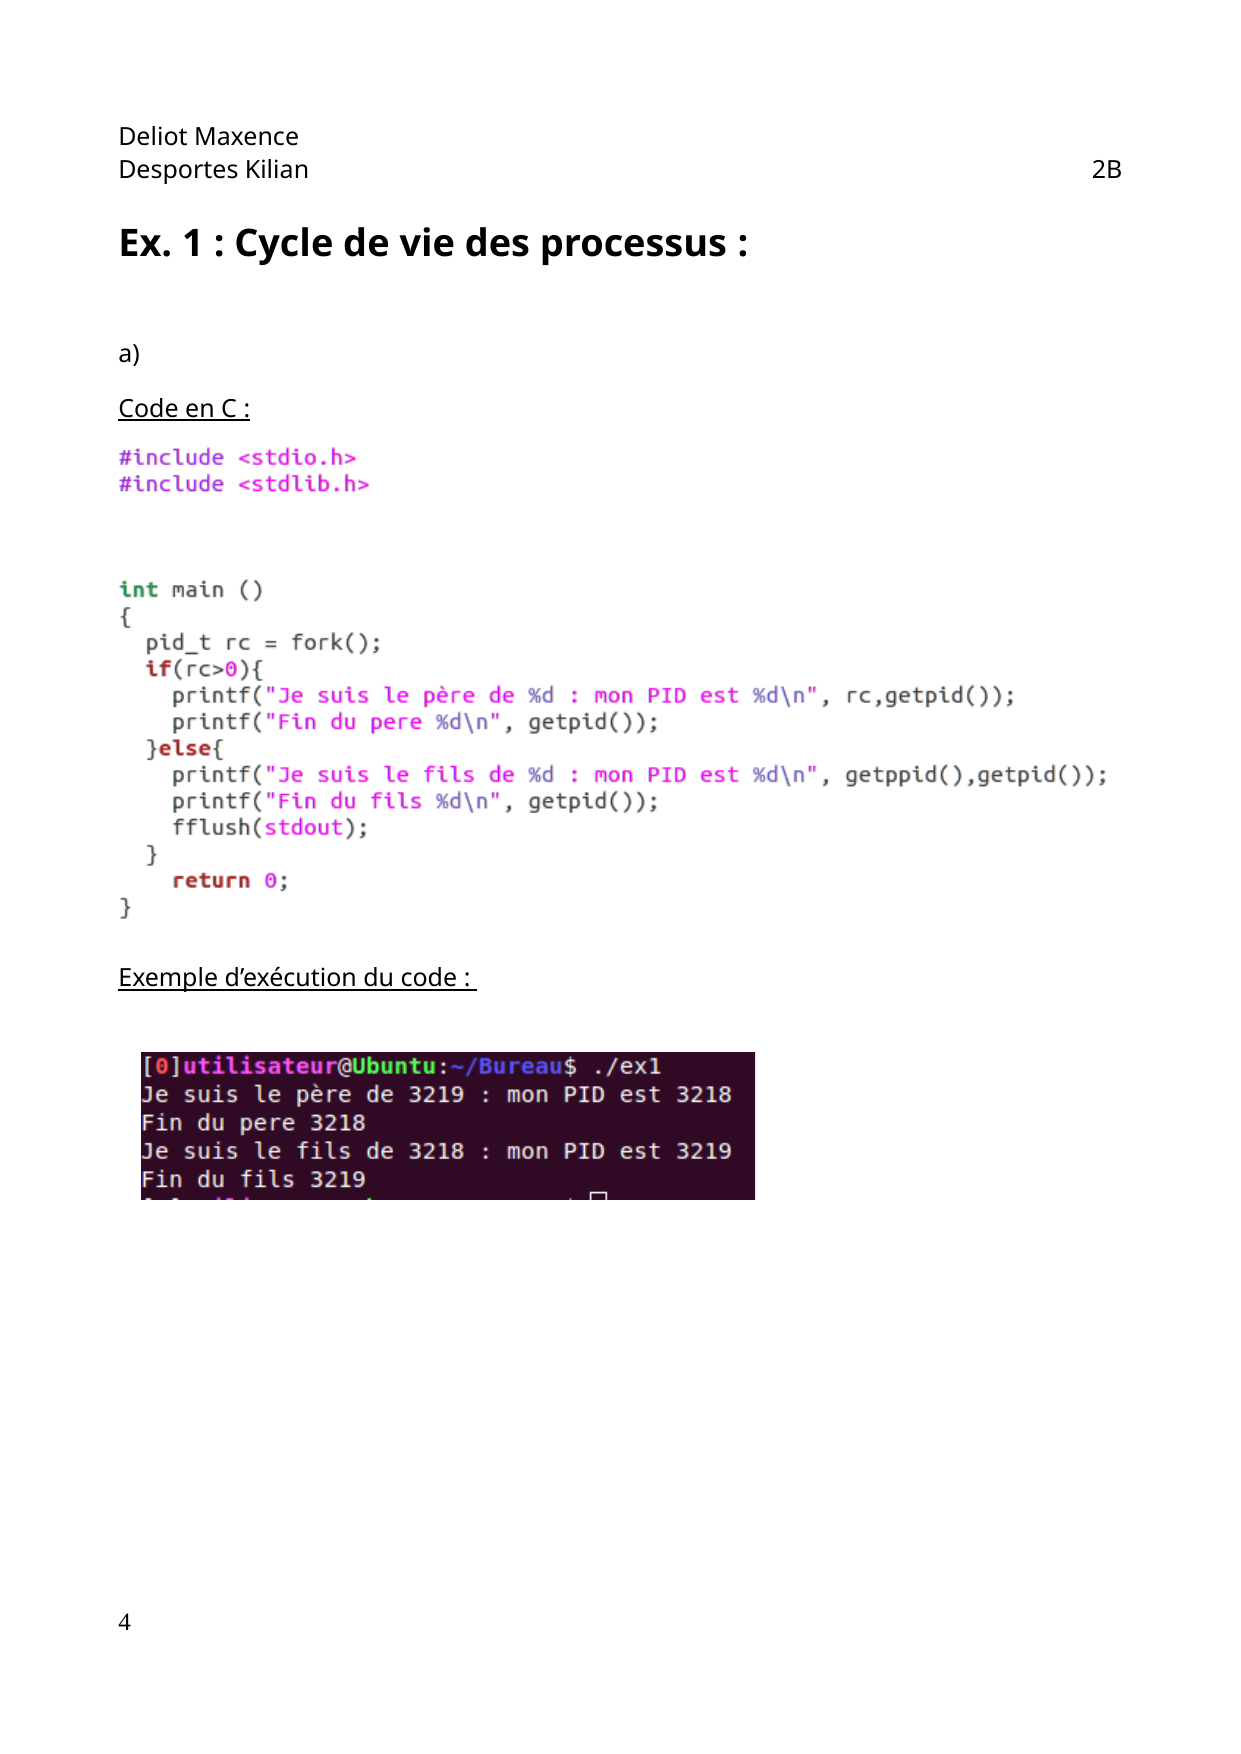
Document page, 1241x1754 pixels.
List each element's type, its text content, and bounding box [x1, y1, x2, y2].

text Exemple d’exécution du code : [118, 954, 1122, 994]
picture [141, 1052, 756, 1200]
picture [118, 446, 1123, 954]
subtitle Ex. 1 : Cycle de vie des processus : [118, 216, 1122, 267]
text Code en C : [118, 391, 1122, 425]
text a) [118, 335, 1122, 369]
